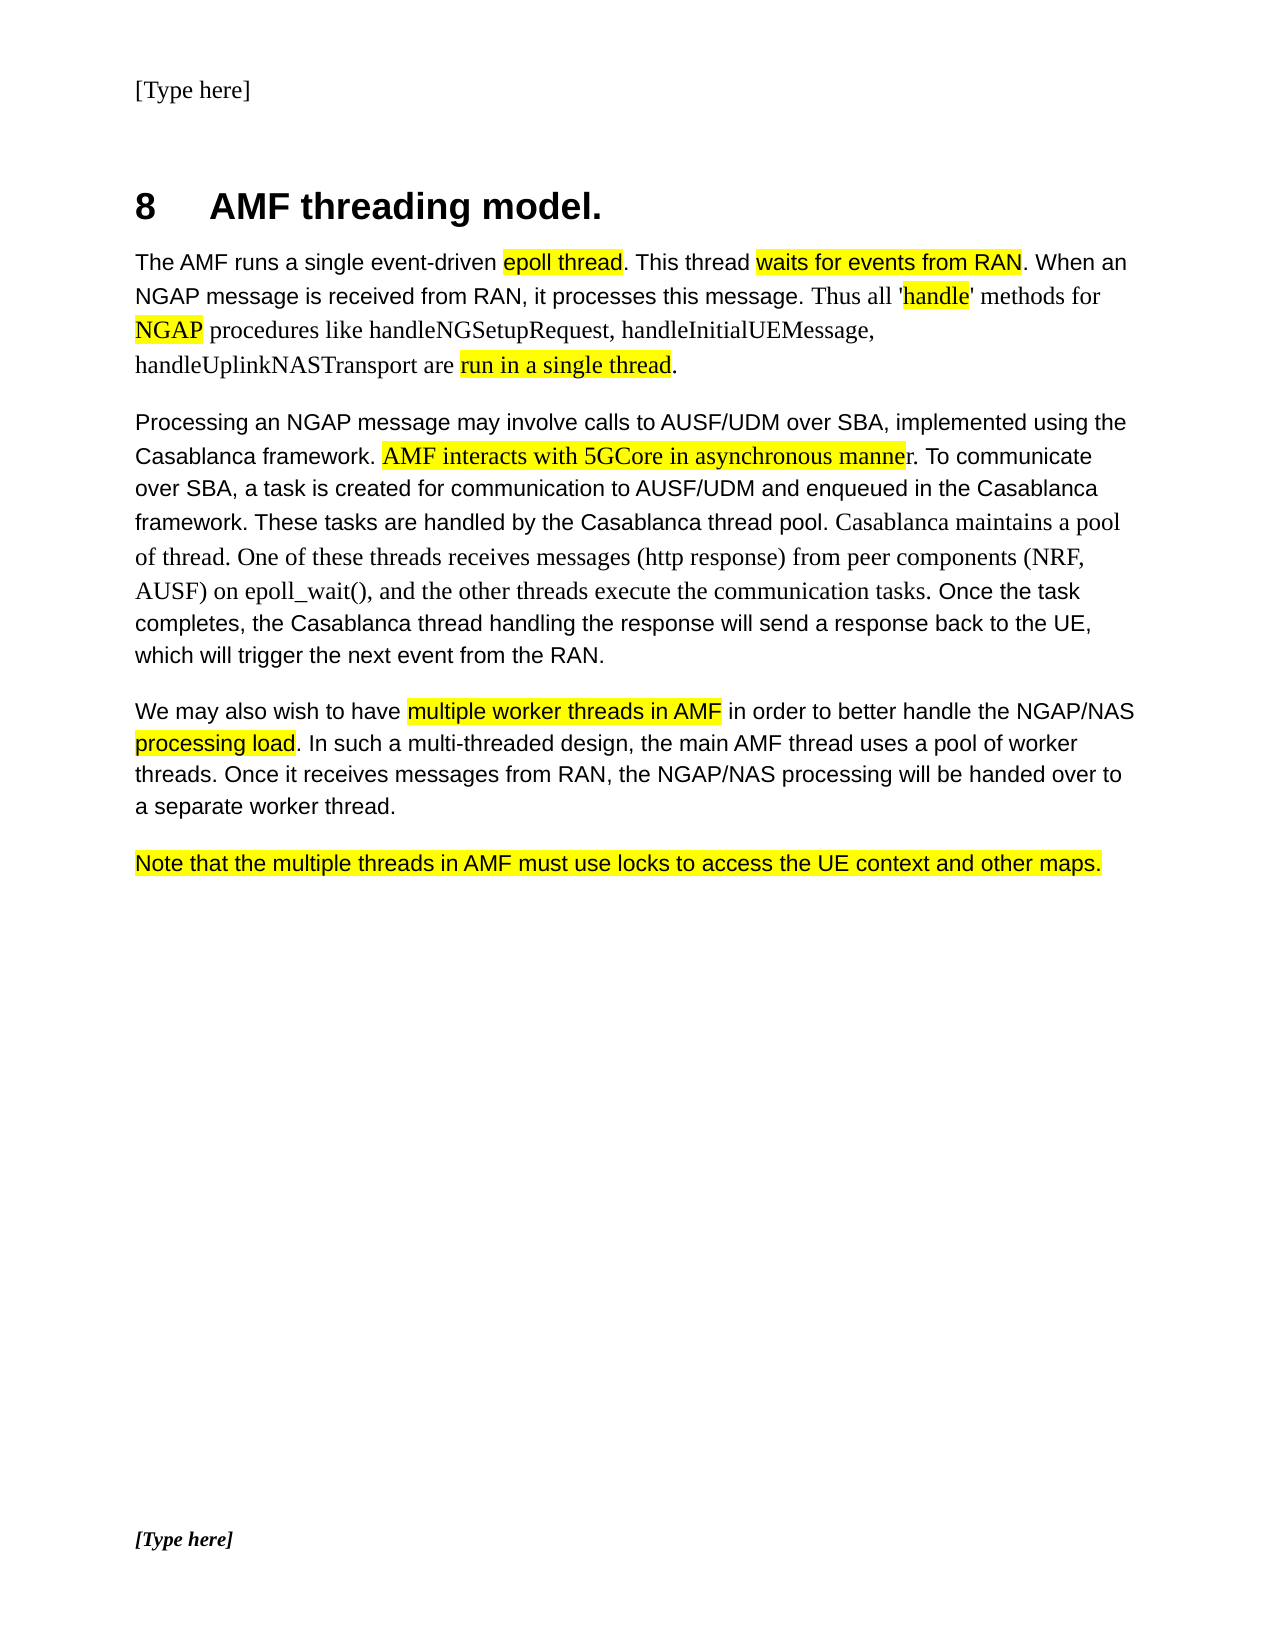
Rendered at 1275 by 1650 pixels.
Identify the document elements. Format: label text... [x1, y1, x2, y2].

subtitle AMF threading model. [135, 184, 1140, 228]
text Note that the multiple threads in AMF must use locks to access the UE context and other maps. [135, 849, 1140, 876]
text The AMF runs a single event-driven epoll thread. This thread waits for events from RAN. When an NGAP message is received from RAN, it processes this message. Thus all 'handle' methods for NGAP procedures like handleNGSetupRequest, handleInitialUEMessage, handleUplinkNASTransport are run in a single thread. [135, 249, 1140, 378]
text We may also wish to have multiple worker threads in AMF in order to better handle the NGAP/NAS processing load. In such a multi-threaded design, the main AMF thread uses a pool of worker threads. Once it receives messages from RAN, the NGAP/NAS processing will be handed over to a separate worker thread. [135, 698, 1140, 819]
text Processing an NGAP message may involve calls to AUSF/UDM over SBA, implemented using the Casablanca framework. AMF interacts with 5GCore in asynchronous manner. To communicate over SBA, a task is created for communication to AUSF/UDM and enqueued in the Casablanca framework. These tasks are handled by the Casablanca thread pool. Casablanca maintains a pool of thread. One of these threads receives messages (http response) from peer components (NRF, AUSF) on epoll_wait(), and the other threads execute the communication tasks. Once the task completes, the Casablanca thread handling the response will send a response back to the UE, which will trigger the next event from the RAN. [135, 409, 1140, 668]
